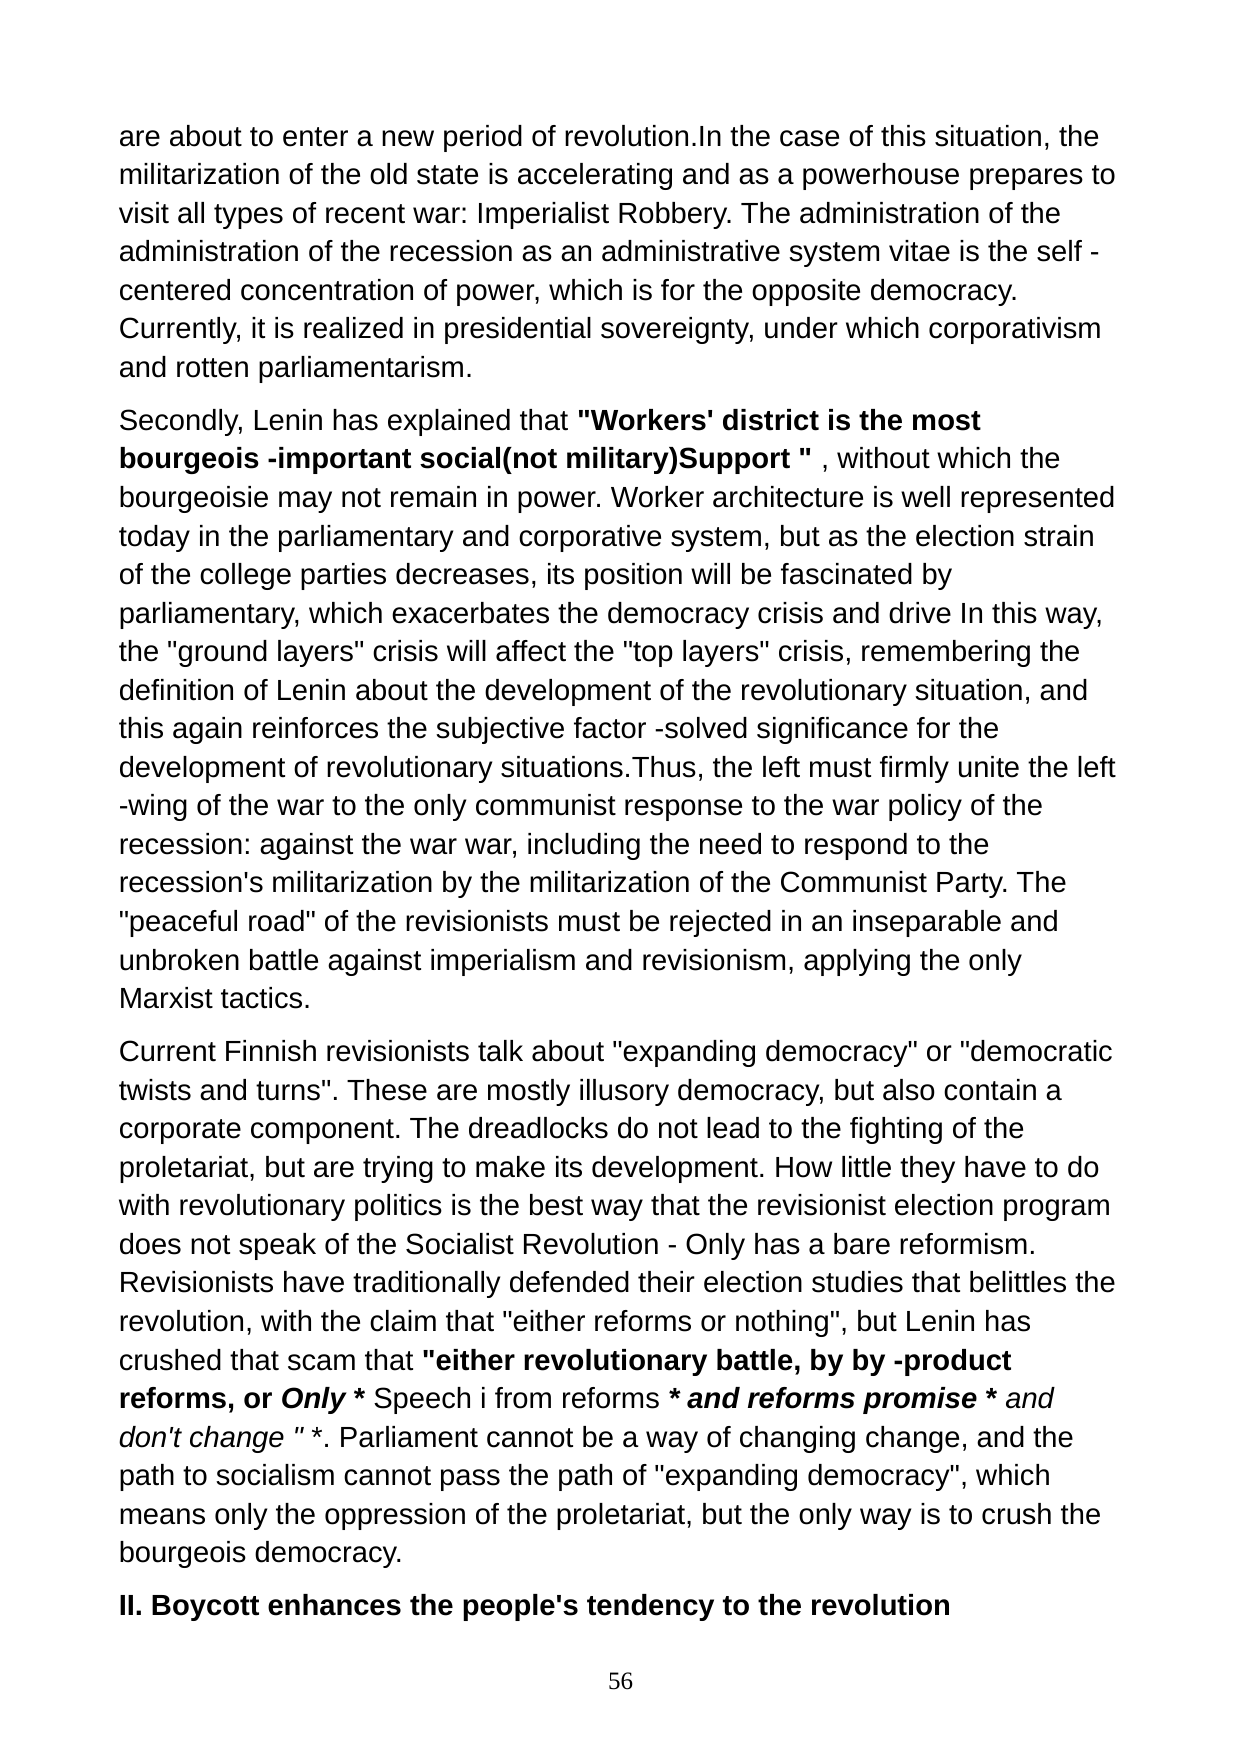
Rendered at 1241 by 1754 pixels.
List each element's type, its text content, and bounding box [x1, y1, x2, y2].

text Secondly, Lenin has explained that "Workers' district is the most bourgeois -important social(not military)Support " , without which the bourgeoisie may not remain in power. Worker architecture is well represented today in the parliamentary and corporative system, but as the election strain of the college parties decreases, its position will be fascinated by parliamentary, which exacerbates the democracy crisis and drive In this way, the "ground layers" crisis will affect the "top layers" crisis, remembering the definition of Lenin about the development of the revolutionary situation, and this again reinforces the subjective factor -solved significance for the development of revolutionary situations.Thus, the left must firmly unite the left -wing of the war to the only communist response to the war policy of the recession: against the war war, including the need to respond to the recession's militarization by the militarization of the Communist Party. The "peaceful road" of the revisionists must be rejected in an inseparable and unbroken battle against imperialism and revisionism, applying the only Marxist tactics. [118, 403, 1122, 1014]
text Current Finnish revisionists talk about "expanding democracy" or "democratic twists and turns". These are mostly illusory democracy, but also contain a corporate component. The dreadlocks do not lead to the fighting of the proletariat, but are trying to make its development. How little they have to do with revolutionary politics is the best way that the revisionist election program does not speak of the Socialist Revolution - Only has a bare reformism. Revisionists have traditionally defended their election studies that belittles the revolution, with the claim that "either reforms or nothing", but Lenin has crushed that scam that "either revolutionary battle, by by -product reforms, or Only * Speech i from reforms * and reforms promise * and don't change " *. Parliament cannot be a way of changing change, and the path to socialism cannot pass the path of "expanding democracy", which means only the oppression of the proletariat, but the only way is to crush the bourgeois democracy. [118, 1034, 1122, 1569]
text are about to enter a new period of revolution.In the case of this situation, the militarization of the old state is accelerating and as a powerhouse prepares to visit all types of recent war: Imperialist Robbery. The administration of the administration of the recession as an administrative system vitae is the self -centered concentration of power, which is for the opposite democracy. Currently, it is realized in presidential sovereignty, under which corporativism and rotten parliamentarism. [118, 118, 1122, 383]
text II. Boycott enhances the people's tendency to the revolution [118, 1588, 1122, 1622]
